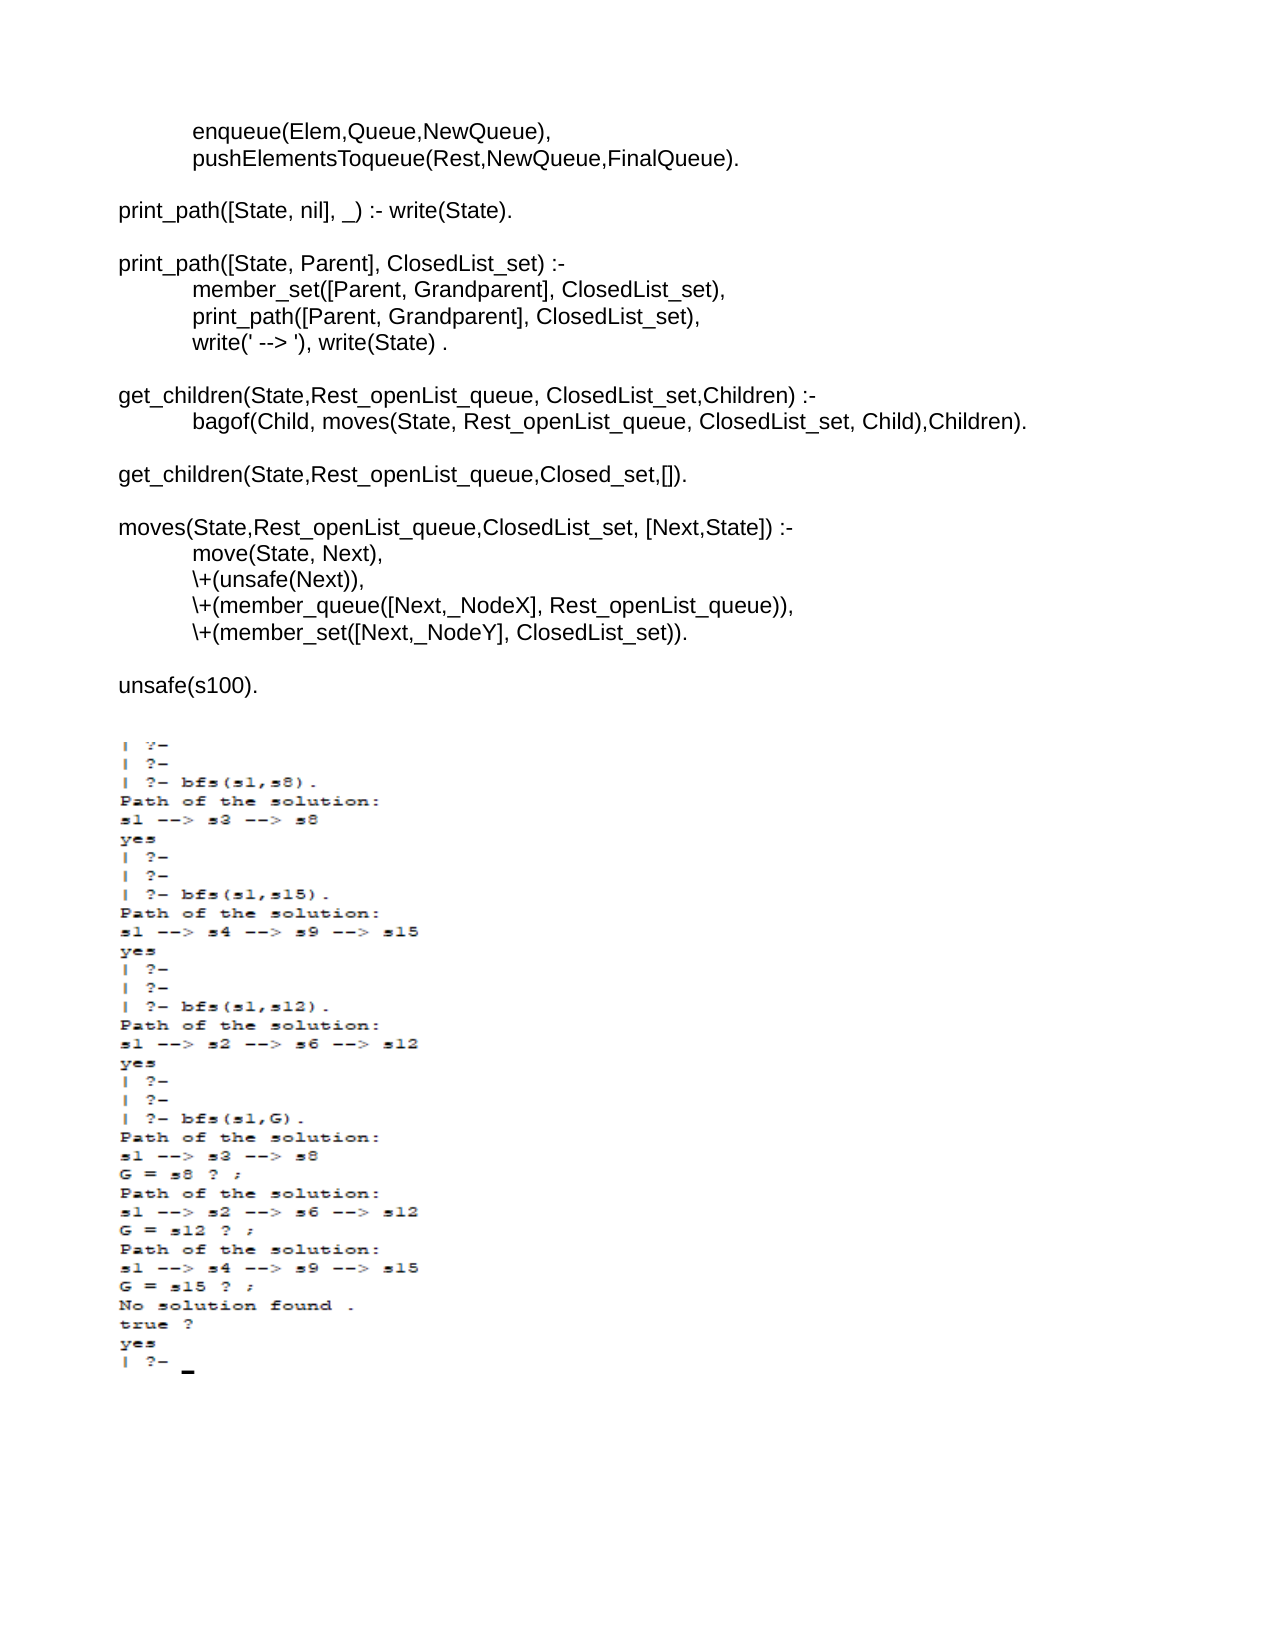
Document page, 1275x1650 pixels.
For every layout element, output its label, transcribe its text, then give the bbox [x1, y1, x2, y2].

text bagof(Child, moves(State, Rest_openList_queue, ClosedList_set, Child),Children). [118, 408, 1157, 434]
text \+(member_set([Next,_NodeY], ClosedList_set)). [118, 619, 1157, 645]
text move(State, Next), [118, 540, 1157, 566]
text print_path([State, nil], _) :- write(State). [118, 197, 1157, 223]
text write(' --> '), write(State) . [118, 329, 1157, 355]
text member_set([Parent, Grandparent], ClosedList_set), [118, 276, 1157, 303]
text get_children(State,Rest_openList_queue, ClosedList_set,Children) :- [118, 382, 1157, 408]
text \+(unsafe(Next)), [118, 566, 1157, 592]
text get_children(State,Rest_openList_queue,Closed_set,[]). [118, 461, 1157, 487]
text \+(member_queue([Next,_NodeX], Rest_openList_queue)), [118, 592, 1157, 619]
text moves(State,Rest_openList_queue,ClosedList_set, [Next,State]) :- [118, 513, 1157, 540]
text print_path([Parent, Grandparent], ClosedList_set), [118, 303, 1157, 329]
text pushElementsToqueue(Rest,NewQueue,FinalQueue). [118, 144, 1157, 171]
text print_path([State, Parent], ClosedList_set) :- [118, 250, 1157, 276]
text enqueue(Elem,Queue,NewQueue), [118, 118, 1157, 144]
text unsafe(s100). [118, 672, 1157, 698]
